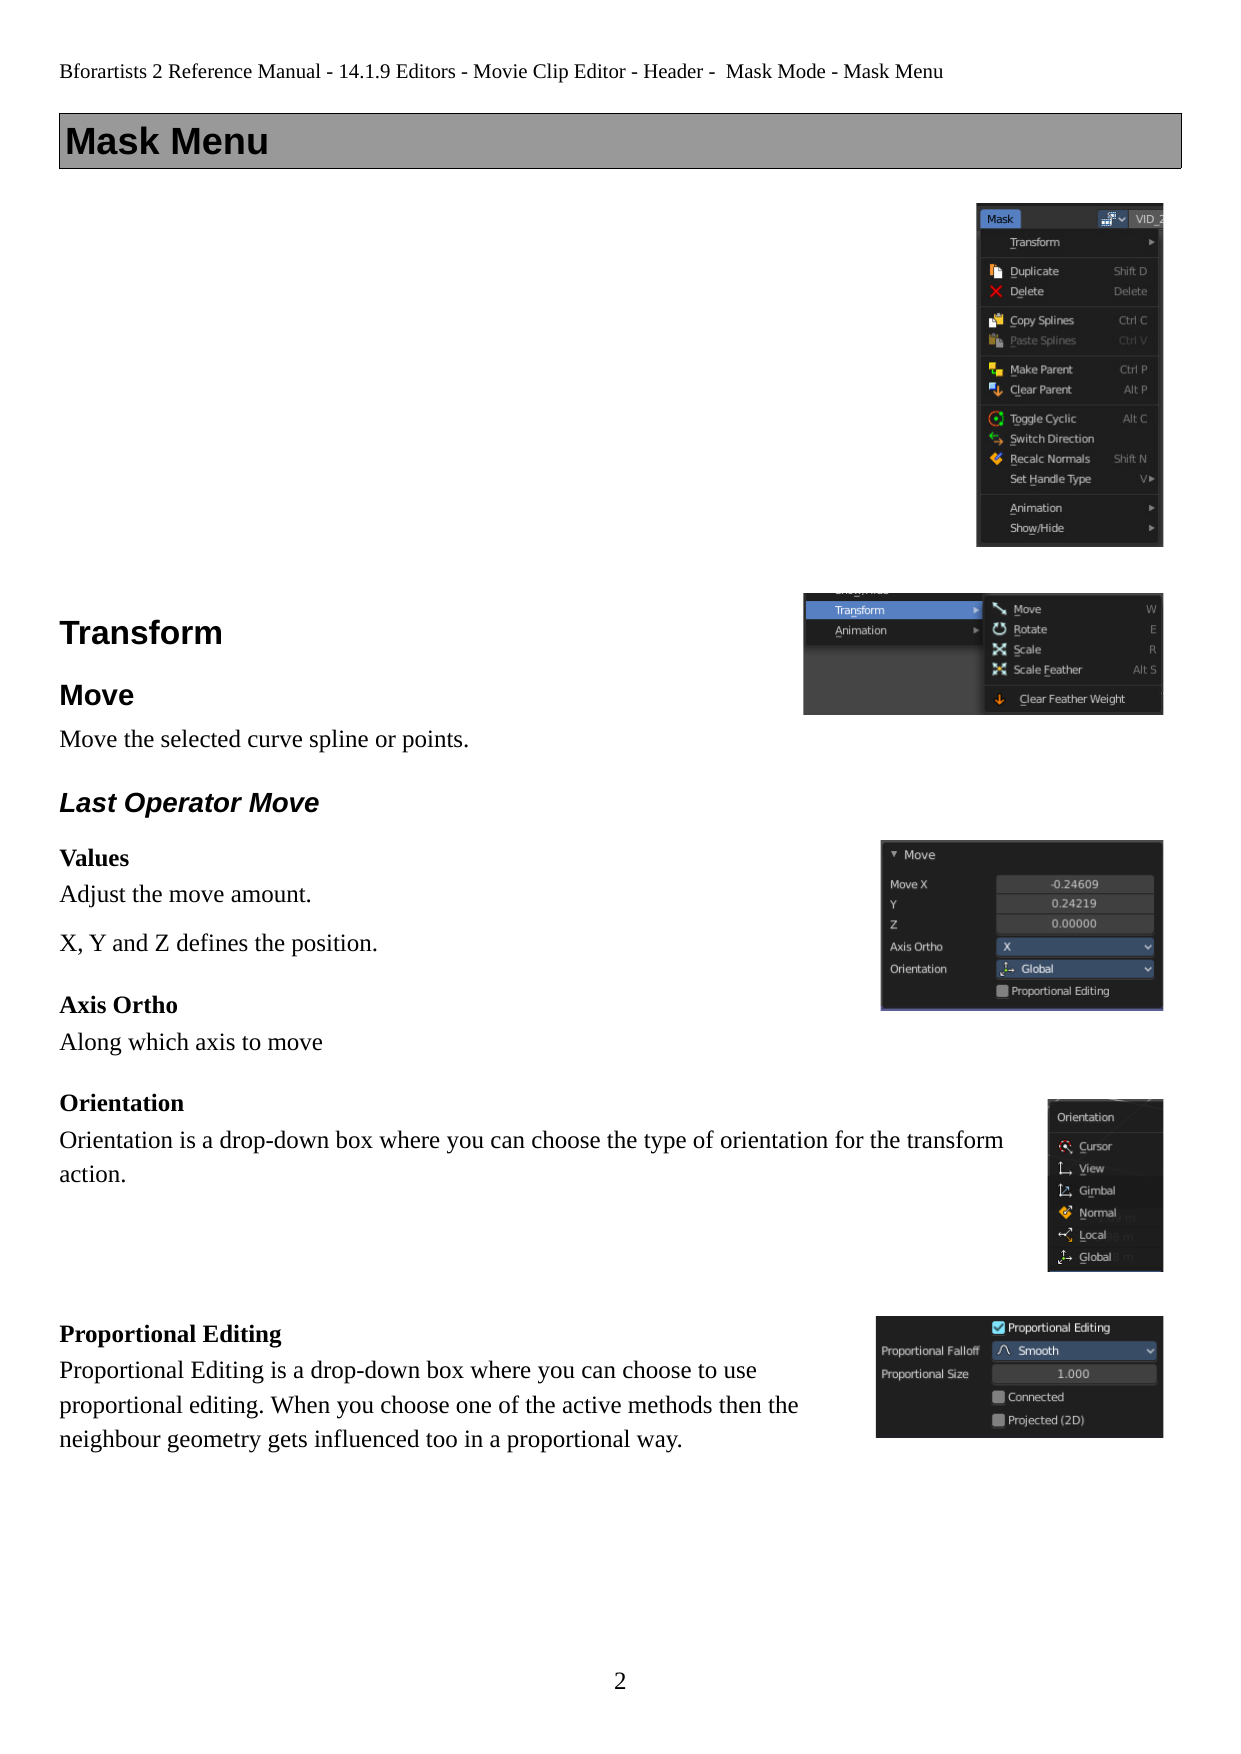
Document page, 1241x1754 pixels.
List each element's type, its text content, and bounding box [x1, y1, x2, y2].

picture [875, 1316, 1164, 1438]
text Orientation is a drop-down box where you can choose the type of orientation for the transform action. [59, 1125, 1047, 1188]
text X, Y and Z defines the position. [59, 928, 880, 957]
subtitle Transform [59, 612, 803, 651]
picture [1047, 1099, 1164, 1272]
text [1164, 879, 1181, 908]
subtitle Move [59, 678, 803, 712]
text Along which axis to move [59, 1027, 1181, 1055]
subtitle [1164, 678, 1181, 712]
picture [880, 840, 1164, 1011]
subtitle Axis Ortho [59, 990, 1181, 1019]
table_header Mask Menu [60, 114, 1181, 168]
subtitle [1164, 612, 1181, 651]
subtitle Last Operator Move [59, 786, 1181, 818]
subtitle Values [59, 843, 880, 872]
picture [976, 203, 1164, 547]
text Proportional Editing is a drop-down box where you can choose to use proportional editing. When you choose one of the active methods then the neighbour geometry gets influenced too in a proportional way. [59, 1356, 1181, 1453]
subtitle [1164, 1319, 1181, 1348]
text Adjust the move amount. [59, 879, 880, 908]
picture [803, 593, 1164, 715]
text Move the selected curve spline or points. [59, 724, 1181, 753]
subtitle Proportional Editing [59, 1319, 875, 1348]
subtitle [1164, 843, 1181, 872]
subtitle Orientation [59, 1088, 1181, 1117]
